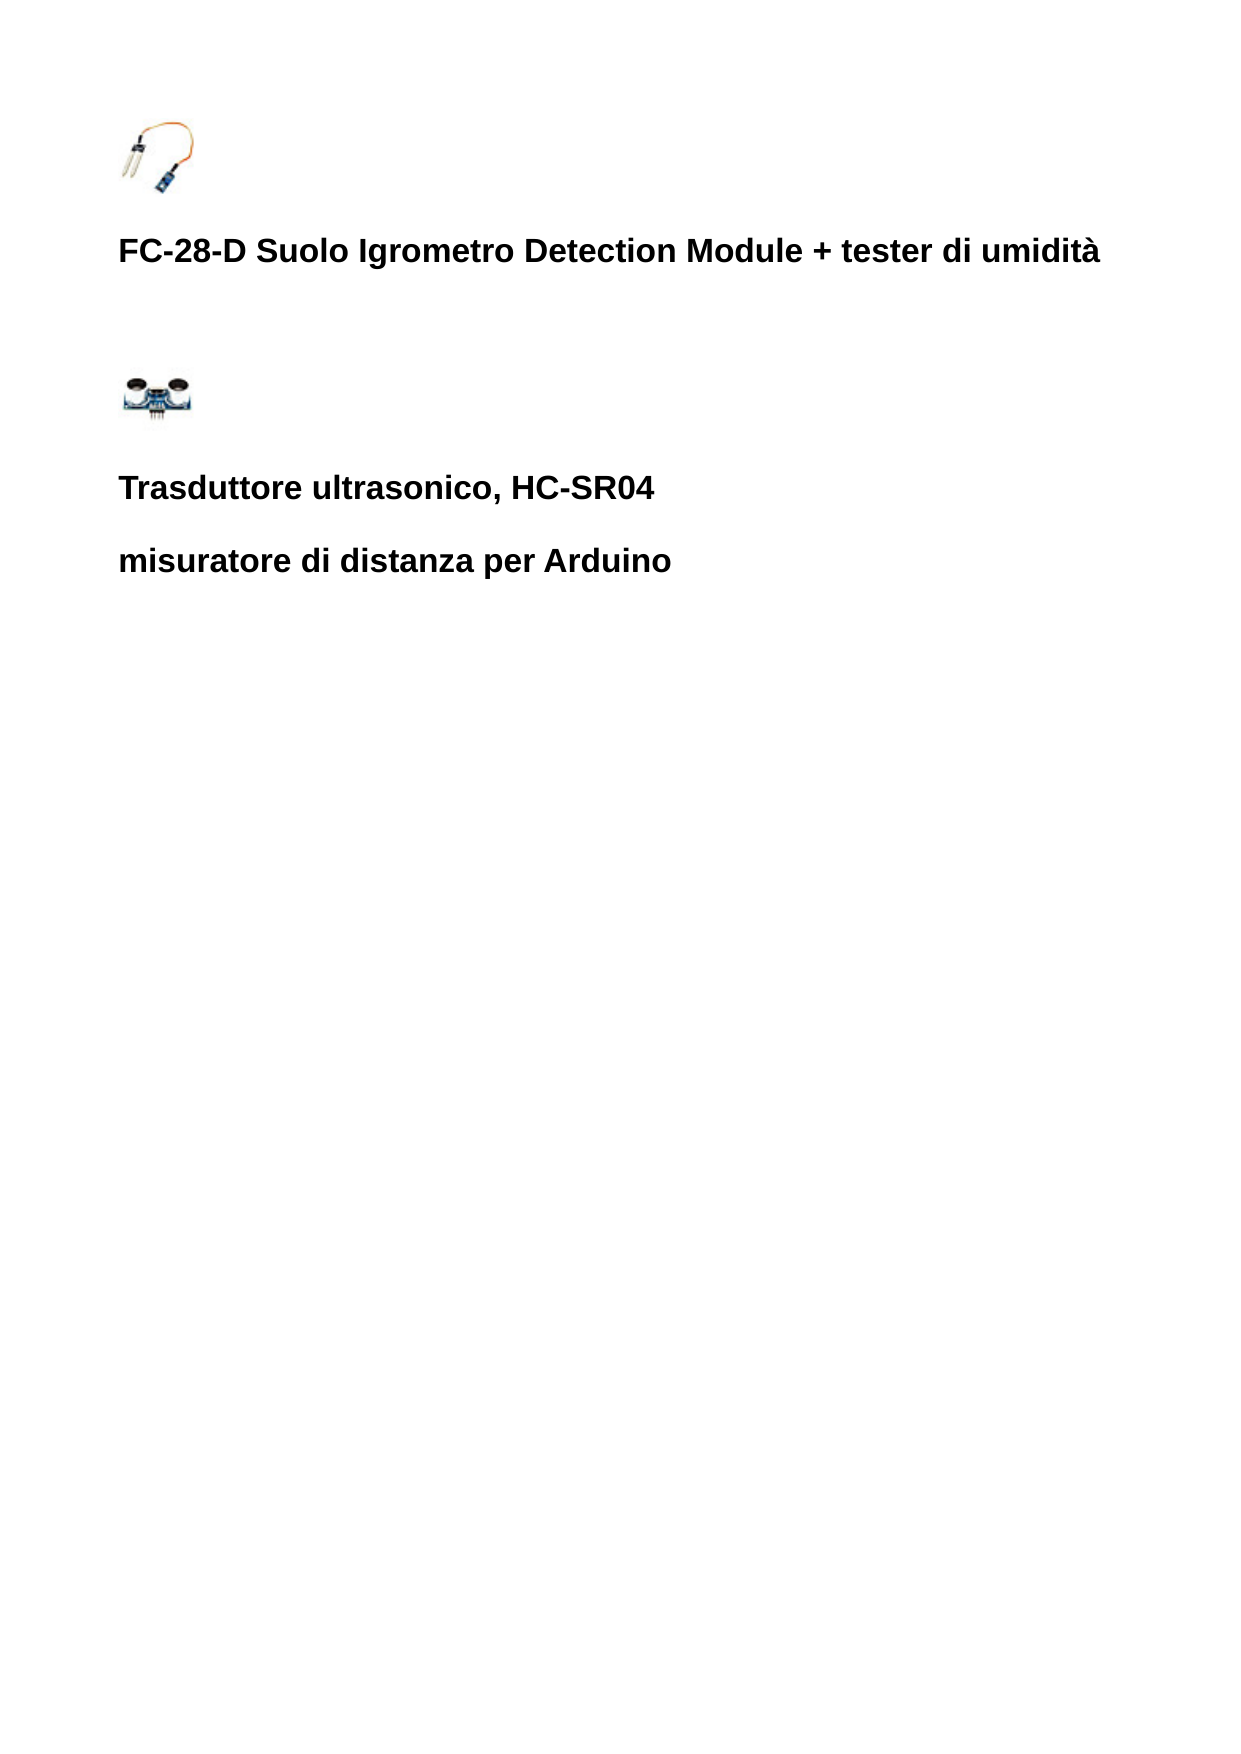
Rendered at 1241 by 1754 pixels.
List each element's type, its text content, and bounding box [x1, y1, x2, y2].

table_header [118, 506, 131, 541]
subtitle FC-28-D Suolo Igrometro Detection Module + tester di umidità [118, 230, 1122, 269]
picture [118, 355, 197, 434]
subtitle Trasduttore ultrasonico, HC-SR04 [118, 468, 1122, 506]
table_header [131, 506, 245, 541]
picture [118, 118, 197, 197]
subtitle misuratore di distanza per Arduino [118, 541, 1122, 579]
